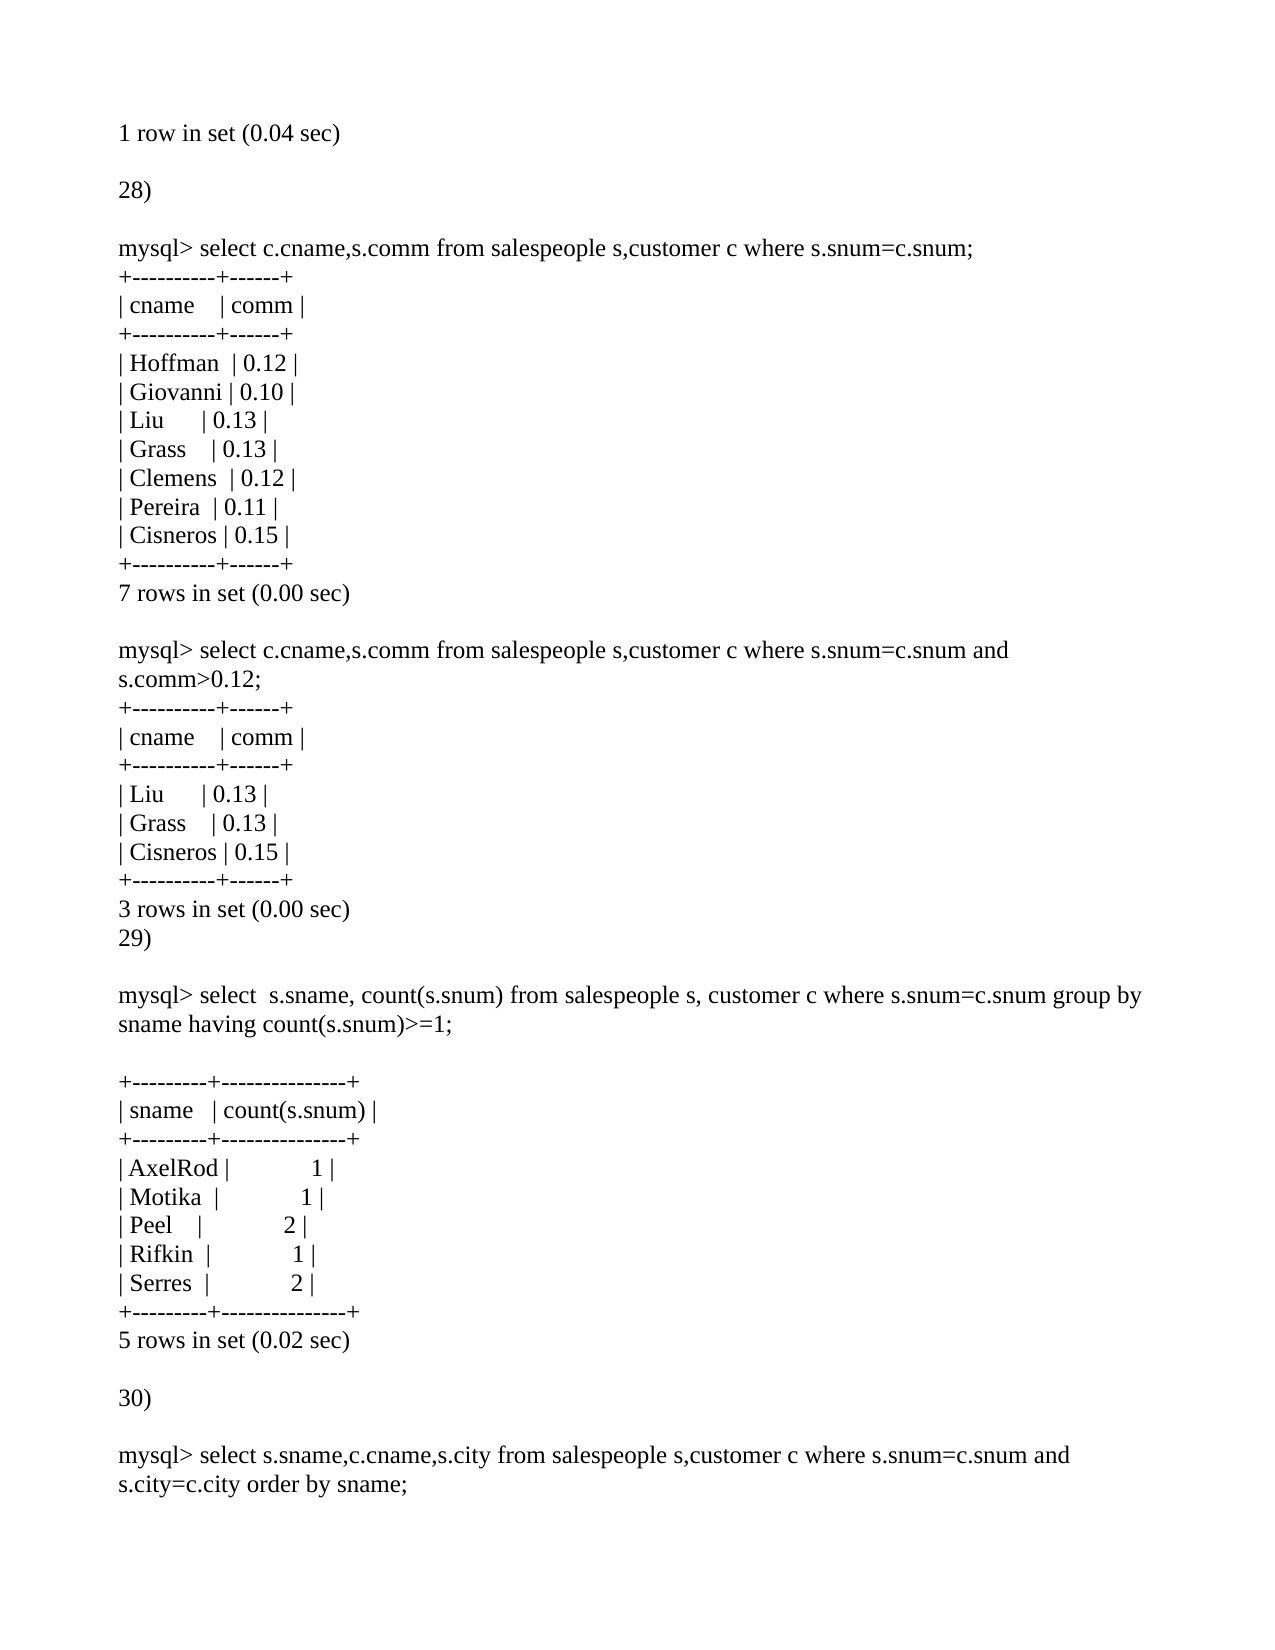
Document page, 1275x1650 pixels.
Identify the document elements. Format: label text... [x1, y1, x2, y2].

text +----------+------+ [118, 549, 1157, 578]
text 1 row in set (0.04 sec) [118, 118, 1157, 147]
text | cname | comm | [118, 291, 1157, 319]
text | Serres | 2 | [118, 1268, 1157, 1297]
text mysql> select c.cname,s.comm from salespeople s,customer c where s.snum=c.snum; [118, 233, 1157, 262]
text | Liu | 0.13 | [118, 406, 1157, 434]
text | Grass | 0.13 | [118, 434, 1157, 463]
text | cname | comm | [118, 722, 1157, 751]
text | Rifkin | 1 | [118, 1239, 1157, 1268]
text | Motika | 1 | [118, 1182, 1157, 1211]
text 5 rows in set (0.02 sec) [118, 1326, 1157, 1354]
text mysql> select c.cname,s.comm from salespeople s,customer c where s.snum=c.snum and s.comm>0.12; [118, 636, 1157, 693]
text | Clemens | 0.12 | [118, 463, 1157, 492]
text 3 rows in set (0.00 sec) [118, 894, 1157, 923]
text +----------+------+ [118, 866, 1157, 894]
text | AxelRod | 1 | [118, 1153, 1157, 1182]
text | Peel | 2 | [118, 1211, 1157, 1239]
text +---------+---------------+ [118, 1124, 1157, 1153]
text | Grass | 0.13 | [118, 808, 1157, 837]
text 7 rows in set (0.00 sec) [118, 578, 1157, 607]
text 29) [118, 923, 1157, 952]
text +---------+---------------+ [118, 1067, 1157, 1096]
text | Giovanni | 0.10 | [118, 377, 1157, 406]
text mysql> select s.sname, count(s.snum) from salespeople s, customer c where s.snum=c.snum group by sname having count(s.snum)>=1; [118, 981, 1157, 1038]
text 28) [118, 176, 1157, 204]
text | Pereira | 0.11 | [118, 492, 1157, 521]
text | Hoffman | 0.12 | [118, 348, 1157, 377]
text 30) [118, 1383, 1157, 1412]
text | Cisneros | 0.15 | [118, 521, 1157, 549]
text +----------+------+ [118, 319, 1157, 348]
text +----------+------+ [118, 693, 1157, 722]
text | Liu | 0.13 | [118, 779, 1157, 808]
text | sname | count(s.snum) | [118, 1096, 1157, 1124]
text +----------+------+ [118, 262, 1157, 291]
text +---------+---------------+ [118, 1297, 1157, 1326]
text | Cisneros | 0.15 | [118, 837, 1157, 866]
text +----------+------+ [118, 751, 1157, 779]
text mysql> select s.sname,c.cname,s.city from salespeople s,customer c where s.snum=c.snum and s.city=c.city order by sname; [118, 1441, 1157, 1498]
